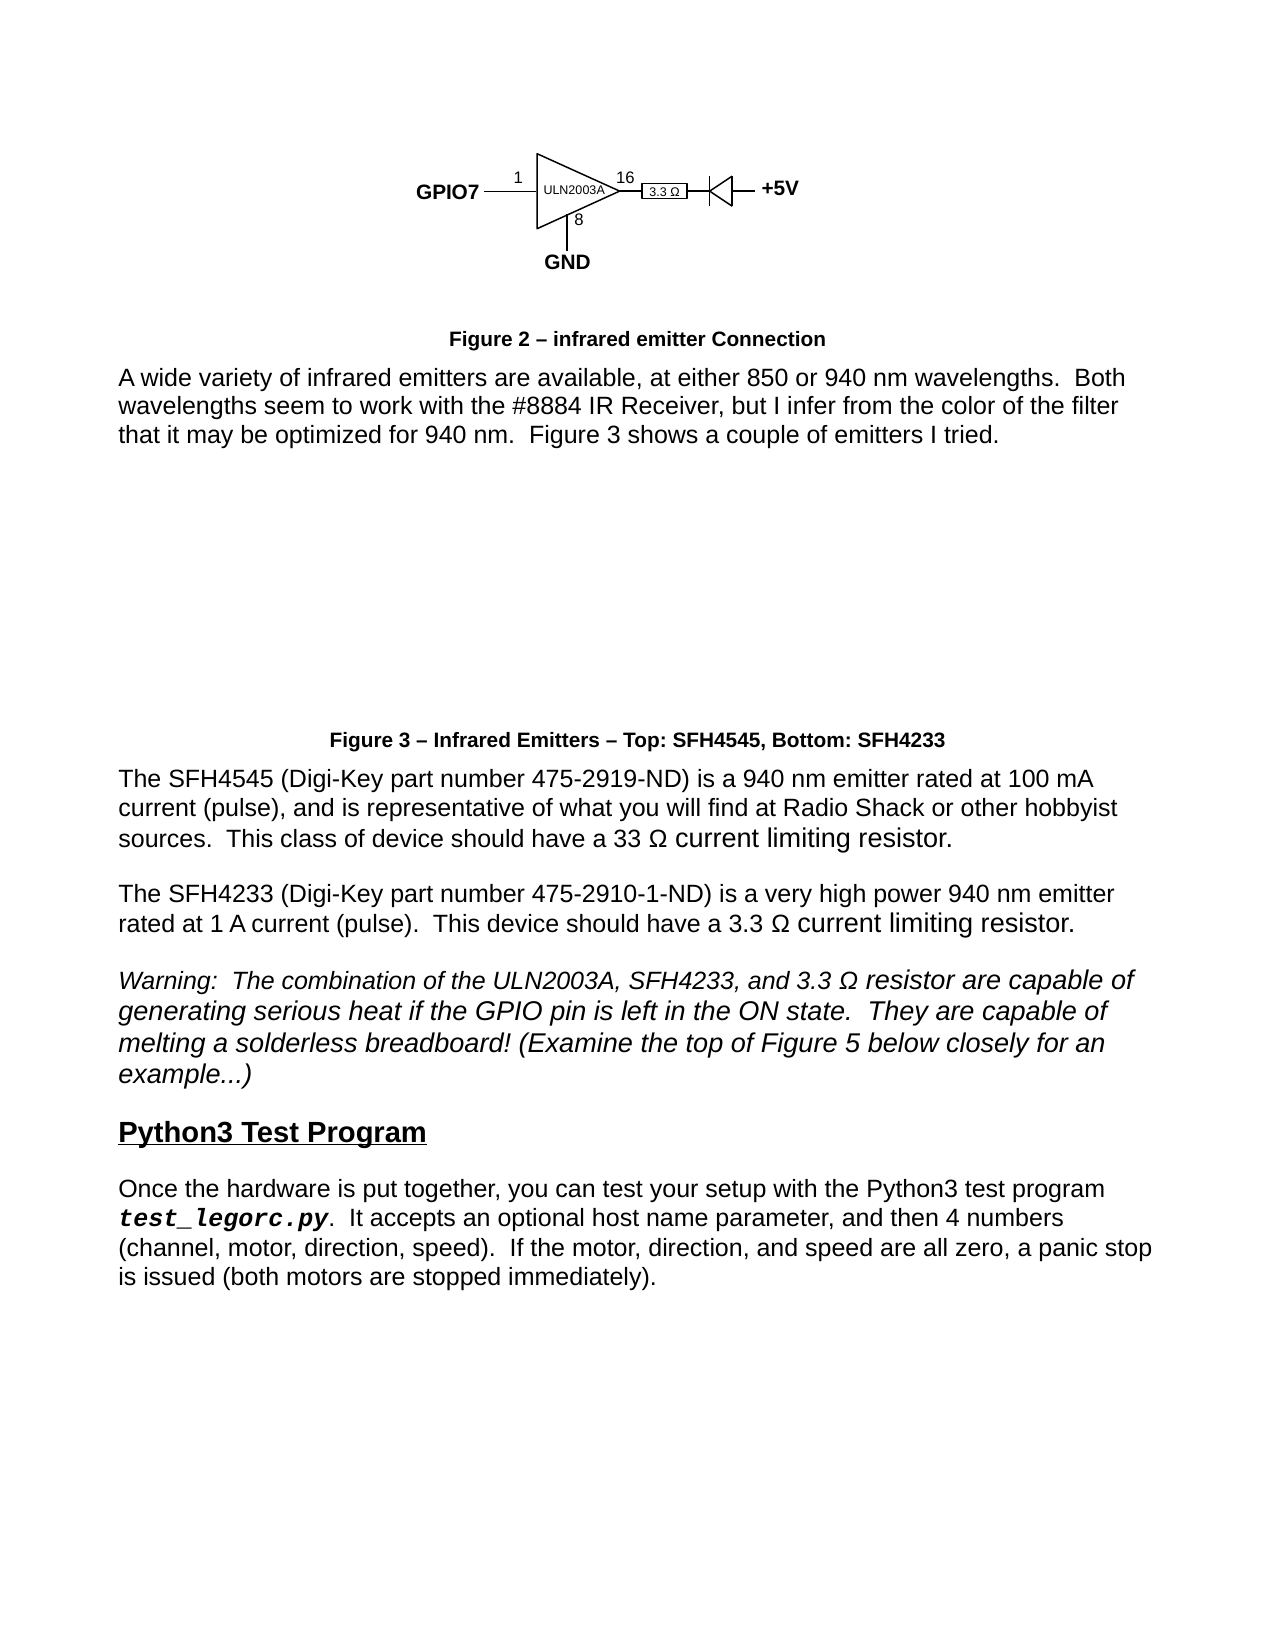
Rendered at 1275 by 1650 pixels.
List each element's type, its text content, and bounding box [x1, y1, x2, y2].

text Warning: The combination of the ULN2003A, SFH4233, and 3.3 Ω resistor are capable of generating serious heat if the GPIO pin is left in the ON state. They are capable of melting a solderless breadboard! (Examine the top of Figure 5 below closely for an example...) [118, 964, 1157, 1089]
text A wide variety of infrared emitters are available, at either 850 or 940 nm wavelengths. Both wavelengths seem to work with the #8884 IR Receiver, but I infer from the color of the filter that it may be optimized for 940 nm. Figure 3 shows a couple of emitters I tried. [118, 363, 1157, 449]
text The SFH4545 (Digi-Key part number 475-2919-ND) is a 940 nm emitter rated at 100 mA current (pulse), and is representative of what you will find at Radio Shack or other hobbyist sources. This class of device should have a 33 Ω current limiting resistor. [118, 764, 1157, 853]
text Figure 3 – Infrared Emitters – Top: SFH4545, Bottom: SFH4233 [118, 474, 1157, 752]
subtitle Python3 Test Program [118, 1115, 1157, 1148]
text The SFH4233 (Digi-Key part number 475-2910-1-ND) is a very high power 940 nm emitter rated at 1 A current (pulse). This device should have a 3.3 Ω current limiting resistor. [118, 879, 1157, 939]
text Figure 2 – infrared emitter Connection [118, 327, 1157, 351]
text Once the hardware is put together, you can test your setup with the Python3 test program test_legorc.py. It accepts an optional host name parameter, and then 4 numbers (channel, motor, direction, speed). If the motor, direction, and speed are all zero, a panic stop is issued (both motors are stopped immediately). [118, 1174, 1157, 1291]
